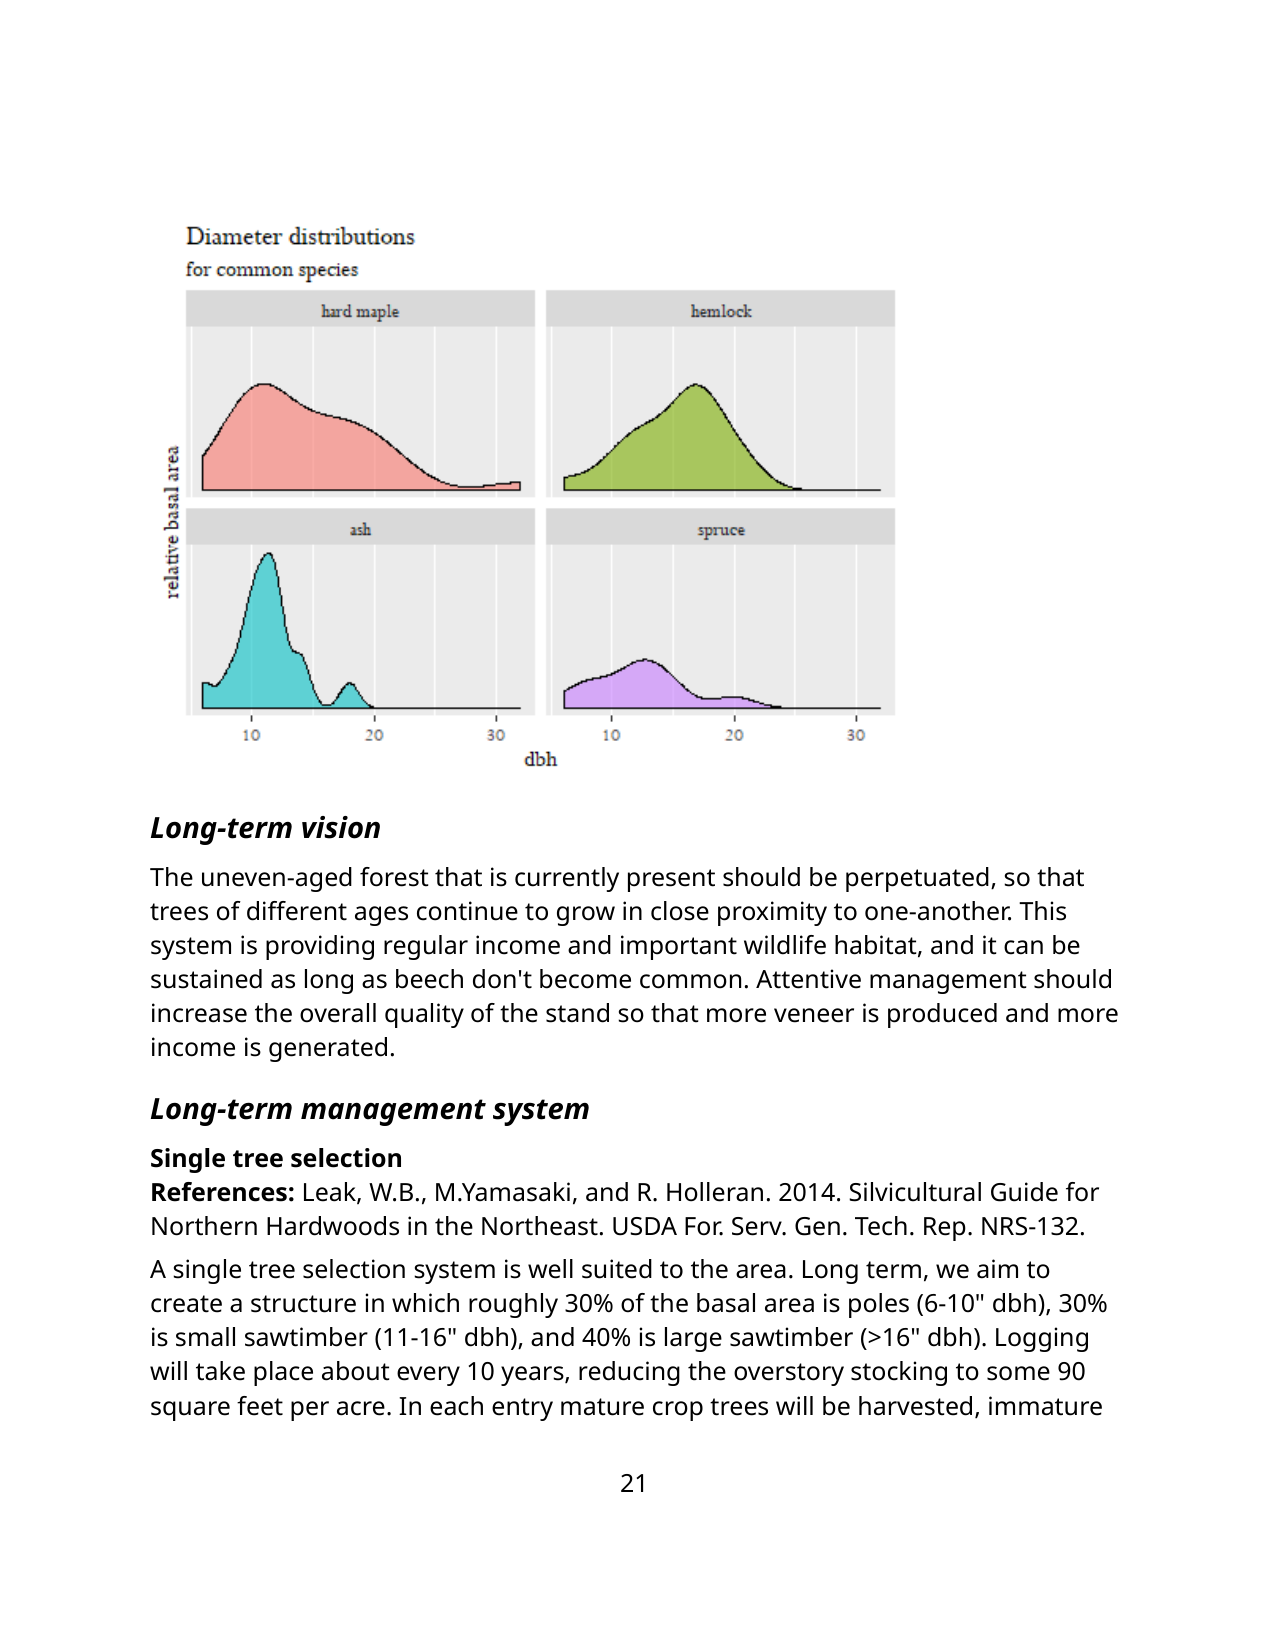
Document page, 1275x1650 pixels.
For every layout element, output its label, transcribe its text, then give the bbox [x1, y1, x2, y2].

text A single tree selection system is well suited to the area. Long term, we aim to create a structure in which roughly 30% of the basal area is poles (6-10" dbh), 30% is small sawtimber (11-16" dbh), and 40% is large sawtimber (>16" dbh). Logging will take place about every 10 years, reducing the overstory stocking to some 90 square feet per acre. In each entry mature crop trees will be harvested, immature [150, 1252, 1125, 1422]
picture [150, 213, 908, 782]
text The uneven-aged forest that is currently present should be perpetuated, so that trees of different ages continue to grow in close proximity to one-another. This system is providing regular income and important wildlife habitat, and it can be sustained as long as beech don't become common. Attentive management should increase the overall quality of the stand so that more veneer is produced and more income is generated. [150, 859, 1125, 1063]
subtitle Long-term management system [150, 1088, 1125, 1128]
subtitle Long-term vision [150, 807, 1125, 847]
text Single tree selection References: Leak, W.B., M.Yamasaki, and R. Holleran. 2014. Silvicultural Guide for Northern Hardwoods in the Northeast. USDA For. Serv. Gen. Tech. Rep. NRS-132. [150, 1141, 1125, 1243]
